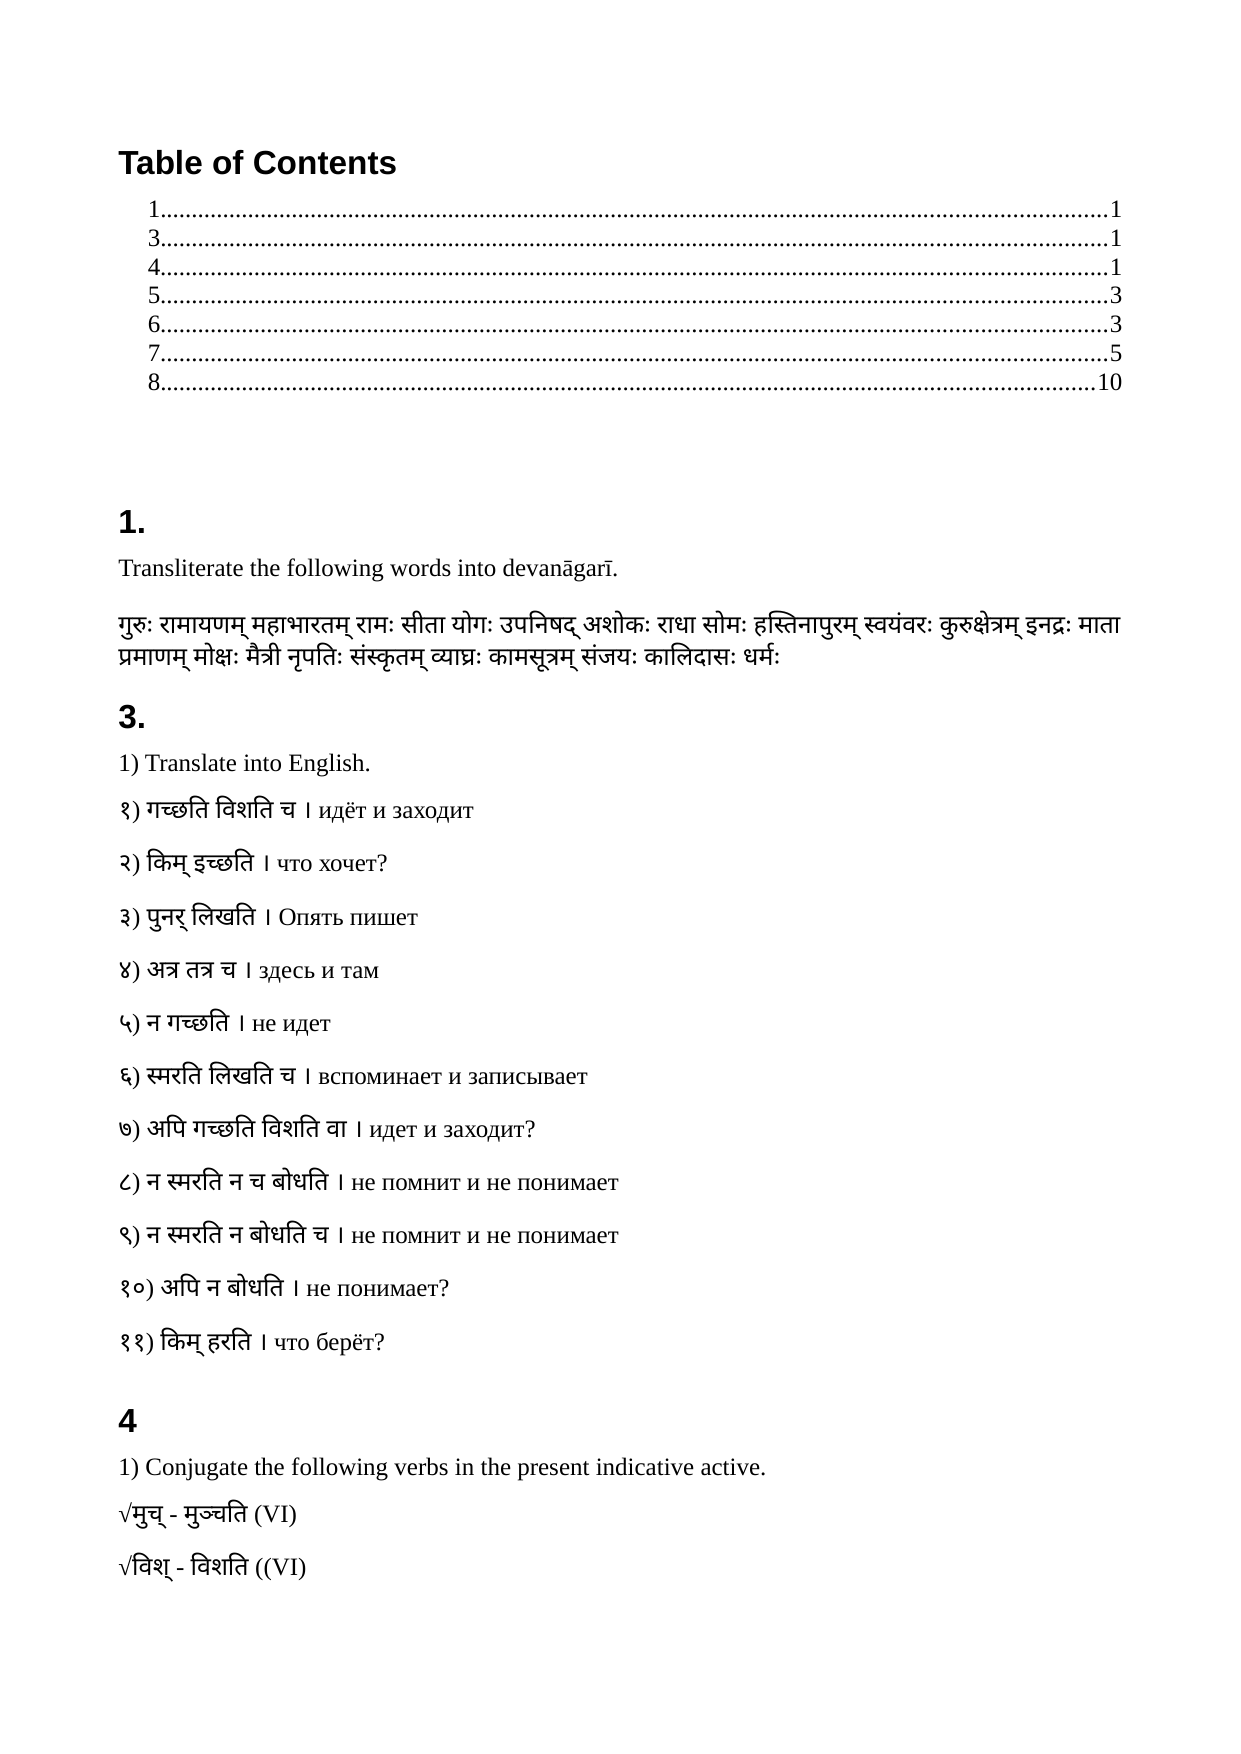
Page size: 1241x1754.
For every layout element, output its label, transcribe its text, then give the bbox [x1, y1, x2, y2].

subtitle 1. [118, 502, 1122, 541]
text 7 5 [148, 338, 1122, 367]
text 8. 10 [148, 367, 1122, 395]
text 1) Conjugate the following verbs in the present indicative active. [118, 1452, 1122, 1480]
text ११) किम् हरति । что берёт? [118, 1327, 1122, 1360]
text 5 3 [148, 280, 1122, 309]
subtitle Table of Contents [118, 143, 1122, 182]
text 3. 1 [148, 223, 1122, 252]
subtitle 4 [118, 1401, 1122, 1439]
text Transliterate the following words into devanāgarī. [118, 553, 1122, 582]
text 6 3 [148, 309, 1122, 338]
text ५) न गच्छति । не идет [118, 1008, 1122, 1041]
text 1) Translate into English. [118, 748, 1122, 777]
text √मुच् - मुञ्चति (VI) [118, 1499, 1122, 1533]
text ९) न स्मरति न बोधति च । не помнит и не понимает [118, 1220, 1122, 1254]
text १) गच्छति विशति च । идёт и заходит [118, 795, 1122, 829]
text १०) अपि न बोधति । не понимает? [118, 1273, 1122, 1307]
text √विश् - विशति ((VI) [118, 1552, 1122, 1586]
text ३) पुनर् लिखति । Опять пишет [118, 902, 1122, 935]
text 4 1 [148, 252, 1122, 280]
text ८) न स्मरति न च बोधति । не помнит и не понимает [118, 1167, 1122, 1201]
text ४) अत्र तत्र च । здесь и там [118, 955, 1122, 988]
subtitle 3. [118, 697, 1122, 735]
text ७) अपि गच्छति विशति वा । идет и заходит? [118, 1114, 1122, 1148]
text गुरुः रामायणम् महाभारतम् रामः सीता योगः उपनिषद् अशोकः राधा सोमः हस्तिनापुरम् स्वयंवरः कुरुक्षेत्रम् इनद्रः माता प्रमाणम् मोक्षः मैत्री नृपतिः संस्कृतम् व्याघ्रः कामसूत्रम् संजयः कालिदासः धर्मः [118, 611, 1122, 676]
text २) किम् इच्छति । что хочет? [118, 848, 1122, 882]
text 1. 1 [148, 194, 1122, 223]
text ६) स्मरति लिखति च । вспоминает и записывает [118, 1061, 1122, 1094]
